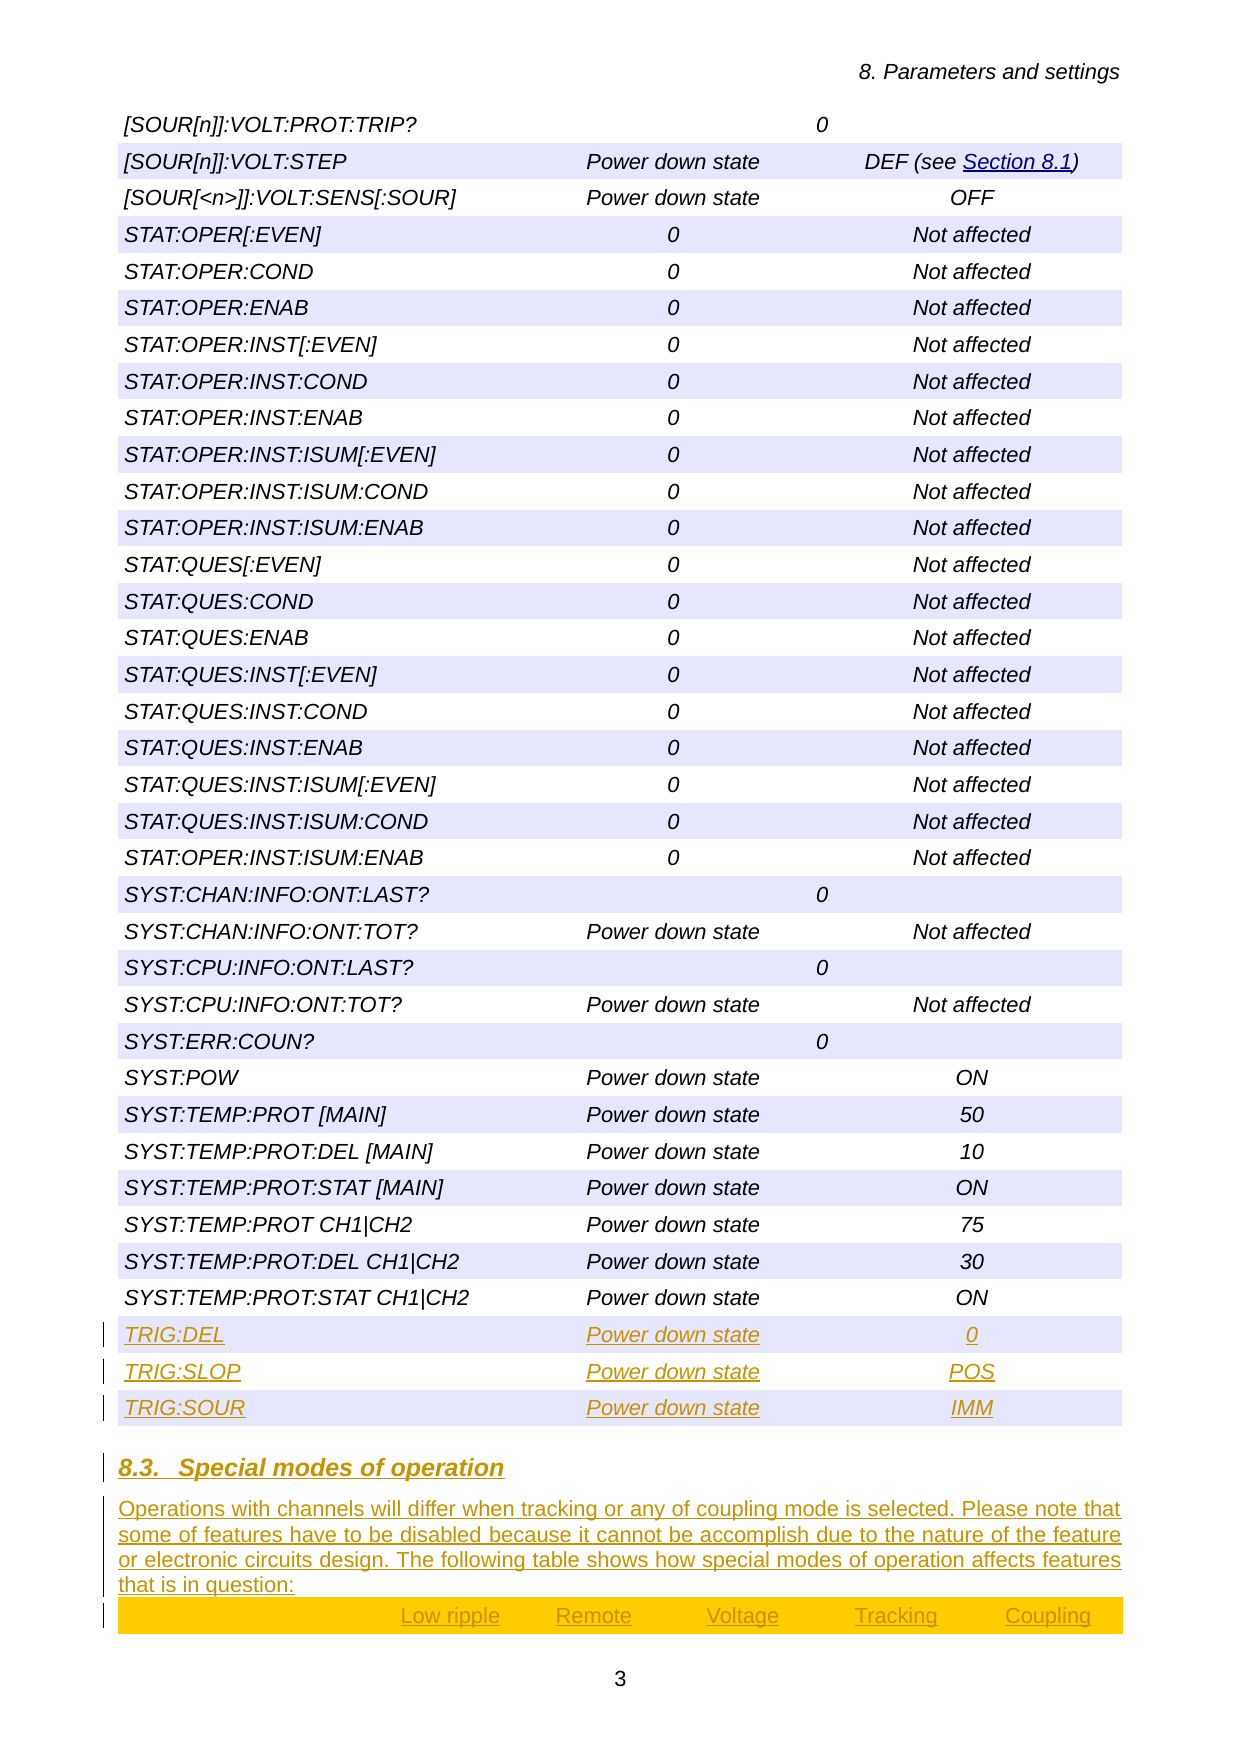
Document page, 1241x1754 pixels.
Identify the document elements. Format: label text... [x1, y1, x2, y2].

table_cell Power down state [524, 1096, 824, 1133]
table_cell STAT:QUES:INST:ISUM[:EVEN] [118, 766, 524, 803]
table_cell STAT:QUES[:EVEN] [118, 546, 524, 583]
table_cell STAT:QUES:INST:ISUM:COND [118, 803, 524, 839]
table_cell 0 [524, 363, 824, 399]
table_cell SYST:TEMP:PROT:STAT [MAIN] [118, 1170, 524, 1206]
table_header [118, 1597, 261, 1634]
table_cell 0 [524, 766, 824, 803]
table_cell TRIG:SOUR [118, 1390, 524, 1426]
table_cell 0 [524, 950, 1122, 986]
table_cell Not affected [824, 510, 1122, 546]
table_cell 0 [524, 656, 824, 693]
table_cell SYST:CHAN:INFO:ONT:TOT? [118, 913, 524, 949]
table_cell STAT:QUES:COND [118, 583, 524, 619]
text Operations with channels will differ when tracking or any of coupling mode is selected. Please note that [118, 1496, 1122, 1518]
table_cell 0 [524, 216, 824, 253]
table_cell IMM [824, 1390, 1122, 1426]
table_cell STAT:OPER:INST:ISUM[:EVEN] [118, 436, 524, 473]
table_cell [SOUR[n]]:VOLT:PROT:TRIP? [118, 106, 524, 143]
table_cell Power down state [524, 986, 824, 1023]
table_cell DEF (see Section 8.1) [824, 143, 1122, 179]
table_cell SYST:POW [118, 1060, 524, 1096]
table_header [261, 1597, 379, 1634]
table_cell Power down state [524, 1060, 824, 1096]
table_cell Not affected [824, 400, 1122, 436]
table_cell 0 [524, 730, 824, 766]
text or electronic circuits design. The following table shows how special modes of operation affects features [118, 1545, 1122, 1569]
table_cell Power down state [524, 143, 824, 179]
table_cell SYST:TEMP:PROT:DEL [MAIN] [118, 1133, 524, 1169]
table_cell Not affected [824, 803, 1122, 839]
table_header Coupling [973, 1597, 1123, 1634]
table_cell Not affected [824, 730, 1122, 766]
table_cell Not affected [824, 473, 1122, 509]
table_cell Not affected [824, 620, 1122, 656]
table_cell SYST:CPU:INFO:ONT:LAST? [118, 950, 524, 986]
table_cell ON [824, 1170, 1122, 1206]
table_cell Power down state [524, 1280, 824, 1316]
table_cell 0 [524, 583, 824, 619]
table_cell 0 [524, 803, 824, 839]
table_cell Not affected [824, 326, 1122, 363]
table_cell 0 [524, 510, 824, 546]
table_cell Power down state [524, 1133, 824, 1169]
table_cell STAT:QUES:INST[:EVEN] [118, 656, 524, 693]
table_cell 0 [524, 436, 824, 473]
table_cell Not affected [824, 840, 1122, 876]
table_cell STAT:OPER:INST:ISUM:COND [118, 473, 524, 509]
table_cell Not affected [824, 290, 1122, 326]
table_cell POS [824, 1353, 1122, 1389]
table_cell 0 [524, 693, 824, 729]
table_cell 30 [824, 1243, 1122, 1279]
subtitle Special modes of operation [118, 1453, 1122, 1482]
table_header Remote [521, 1597, 666, 1634]
table_cell 0 [824, 1316, 1122, 1353]
table_cell Power down state [524, 1170, 824, 1206]
table_cell SYST:TEMP:PROT [MAIN] [118, 1096, 524, 1133]
table_cell Not affected [824, 253, 1122, 289]
table_cell Power down state [524, 1316, 824, 1353]
table_header Voltage [666, 1597, 819, 1634]
table_header Tracking [819, 1597, 973, 1634]
table_cell 0 [524, 326, 824, 363]
text that is in question: [118, 1570, 1122, 1597]
table_cell STAT:OPER:INST:COND [118, 363, 524, 399]
table_cell STAT:OPER:INST:ENAB [118, 400, 524, 436]
table_cell STAT:QUES:INST:ENAB [118, 730, 524, 766]
table_cell TRIG:SLOP [118, 1353, 524, 1389]
table_cell OFF [824, 180, 1122, 216]
table_cell STAT:OPER:INST:ISUM:ENAB [118, 840, 524, 876]
table_cell Not affected [824, 766, 1122, 803]
table_cell Power down state [524, 180, 824, 216]
table_cell Power down state [524, 1390, 824, 1426]
table_cell 0 [524, 473, 824, 509]
table_cell Power down state [524, 913, 824, 949]
table_cell Not affected [824, 986, 1122, 1023]
table_cell STAT:OPER:ENAB [118, 290, 524, 326]
table_cell SYST:ERR:COUN? [118, 1023, 524, 1059]
table_cell Not affected [824, 436, 1122, 473]
table_cell [SOUR[<n>]]:VOLT:SENS[:SOUR] [118, 180, 524, 216]
table_cell 0 [524, 253, 824, 289]
table_cell SYST:CHAN:INFO:ONT:LAST? [118, 876, 524, 913]
table_cell 0 [524, 400, 824, 436]
table_cell STAT:OPER:INST:ISUM:ENAB [118, 510, 524, 546]
table_cell 0 [524, 1023, 1122, 1059]
table_cell SYST:TEMP:PROT:DEL CH1|CH2 [118, 1243, 524, 1279]
table_cell Power down state [524, 1243, 824, 1279]
table_cell SYST:TEMP:PROT CH1|CH2 [118, 1206, 524, 1243]
table_cell STAT:QUES:INST:COND [118, 693, 524, 729]
table_cell 0 [524, 546, 824, 583]
table_cell STAT:OPER:INST[:EVEN] [118, 326, 524, 363]
table_cell 0 [524, 876, 1122, 913]
table_cell 10 [824, 1133, 1122, 1169]
table_cell STAT:OPER:COND [118, 253, 524, 289]
table_cell STAT:QUES:ENAB [118, 620, 524, 656]
table_cell Not affected [824, 583, 1122, 619]
table_cell Power down state [524, 1206, 824, 1243]
table_cell ON [824, 1060, 1122, 1096]
table_cell 75 [824, 1206, 1122, 1243]
table_cell ON [824, 1280, 1122, 1316]
table_cell 0 [524, 840, 824, 876]
table_cell 0 [524, 106, 1122, 143]
table_cell 50 [824, 1096, 1122, 1133]
table_cell 0 [524, 290, 824, 326]
table_cell [SOUR[n]]:VOLT:STEP [118, 143, 524, 179]
table_cell Power down state [524, 1353, 824, 1389]
table_header Low ripple [379, 1597, 521, 1634]
table_cell Not affected [824, 913, 1122, 949]
table_cell Not affected [824, 693, 1122, 729]
table_cell Not affected [824, 216, 1122, 253]
table_cell TRIG:DEL [118, 1316, 524, 1353]
table_cell 0 [524, 620, 824, 656]
table_cell SYST:CPU:INFO:ONT:TOT? [118, 986, 524, 1023]
table_cell SYST:TEMP:PROT:STAT CH1|CH2 [118, 1280, 524, 1316]
text some of features have to be disabled because it cannot be accomplish due to the nature of the feature [118, 1519, 1122, 1543]
table_cell Not affected [824, 546, 1122, 583]
table_cell STAT:OPER[:EVEN] [118, 216, 524, 253]
table_cell Not affected [824, 363, 1122, 399]
table_cell Not affected [824, 656, 1122, 693]
